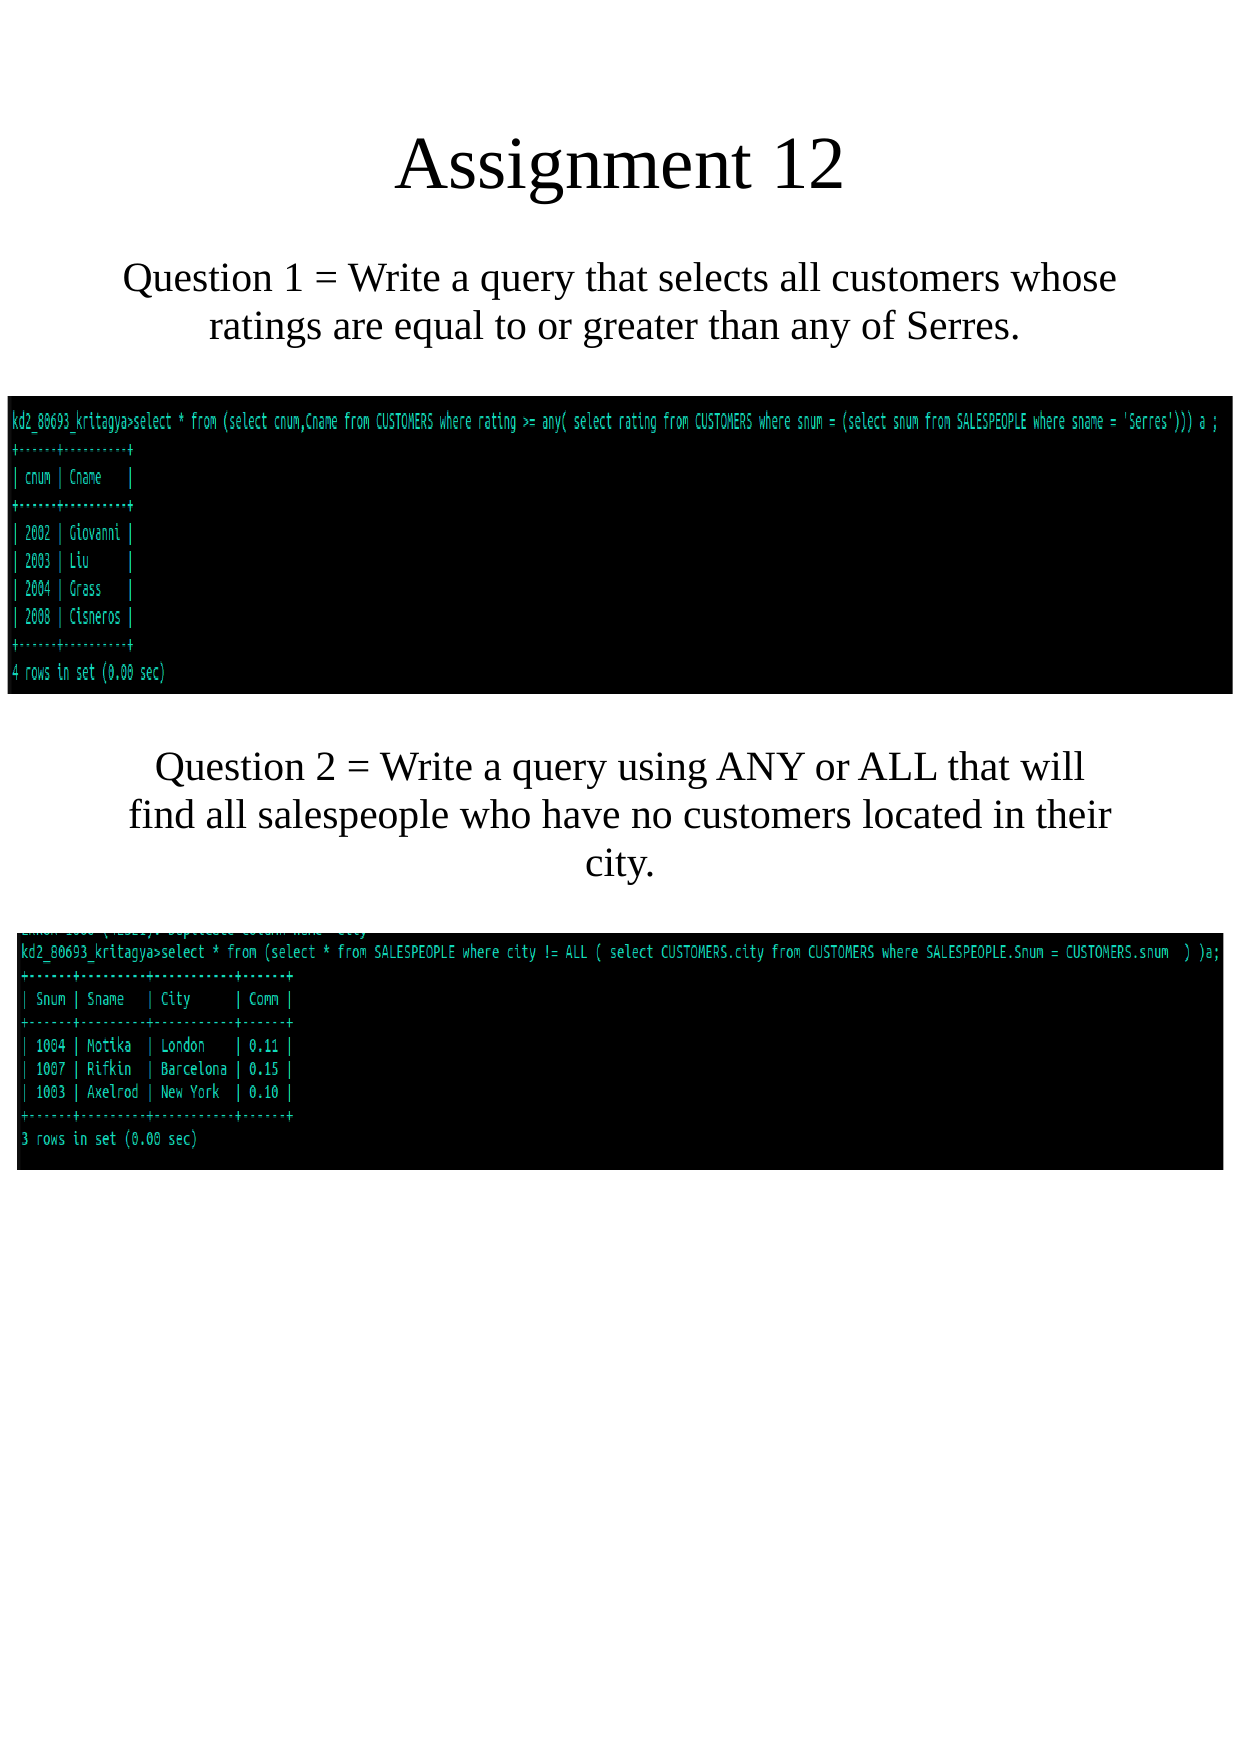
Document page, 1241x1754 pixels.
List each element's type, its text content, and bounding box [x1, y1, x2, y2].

text Assignment 12 [118, 118, 1122, 204]
text Question 1 = Write a query that selects all customers whose ratings are equal to or greater than any of Serres. [118, 252, 1122, 348]
text Question 2 = Write a query using ANY or ALL that will find all salespeople who have no customers located in their city. [118, 742, 1122, 886]
picture [7, 396, 1233, 694]
picture [17, 933, 1224, 1170]
